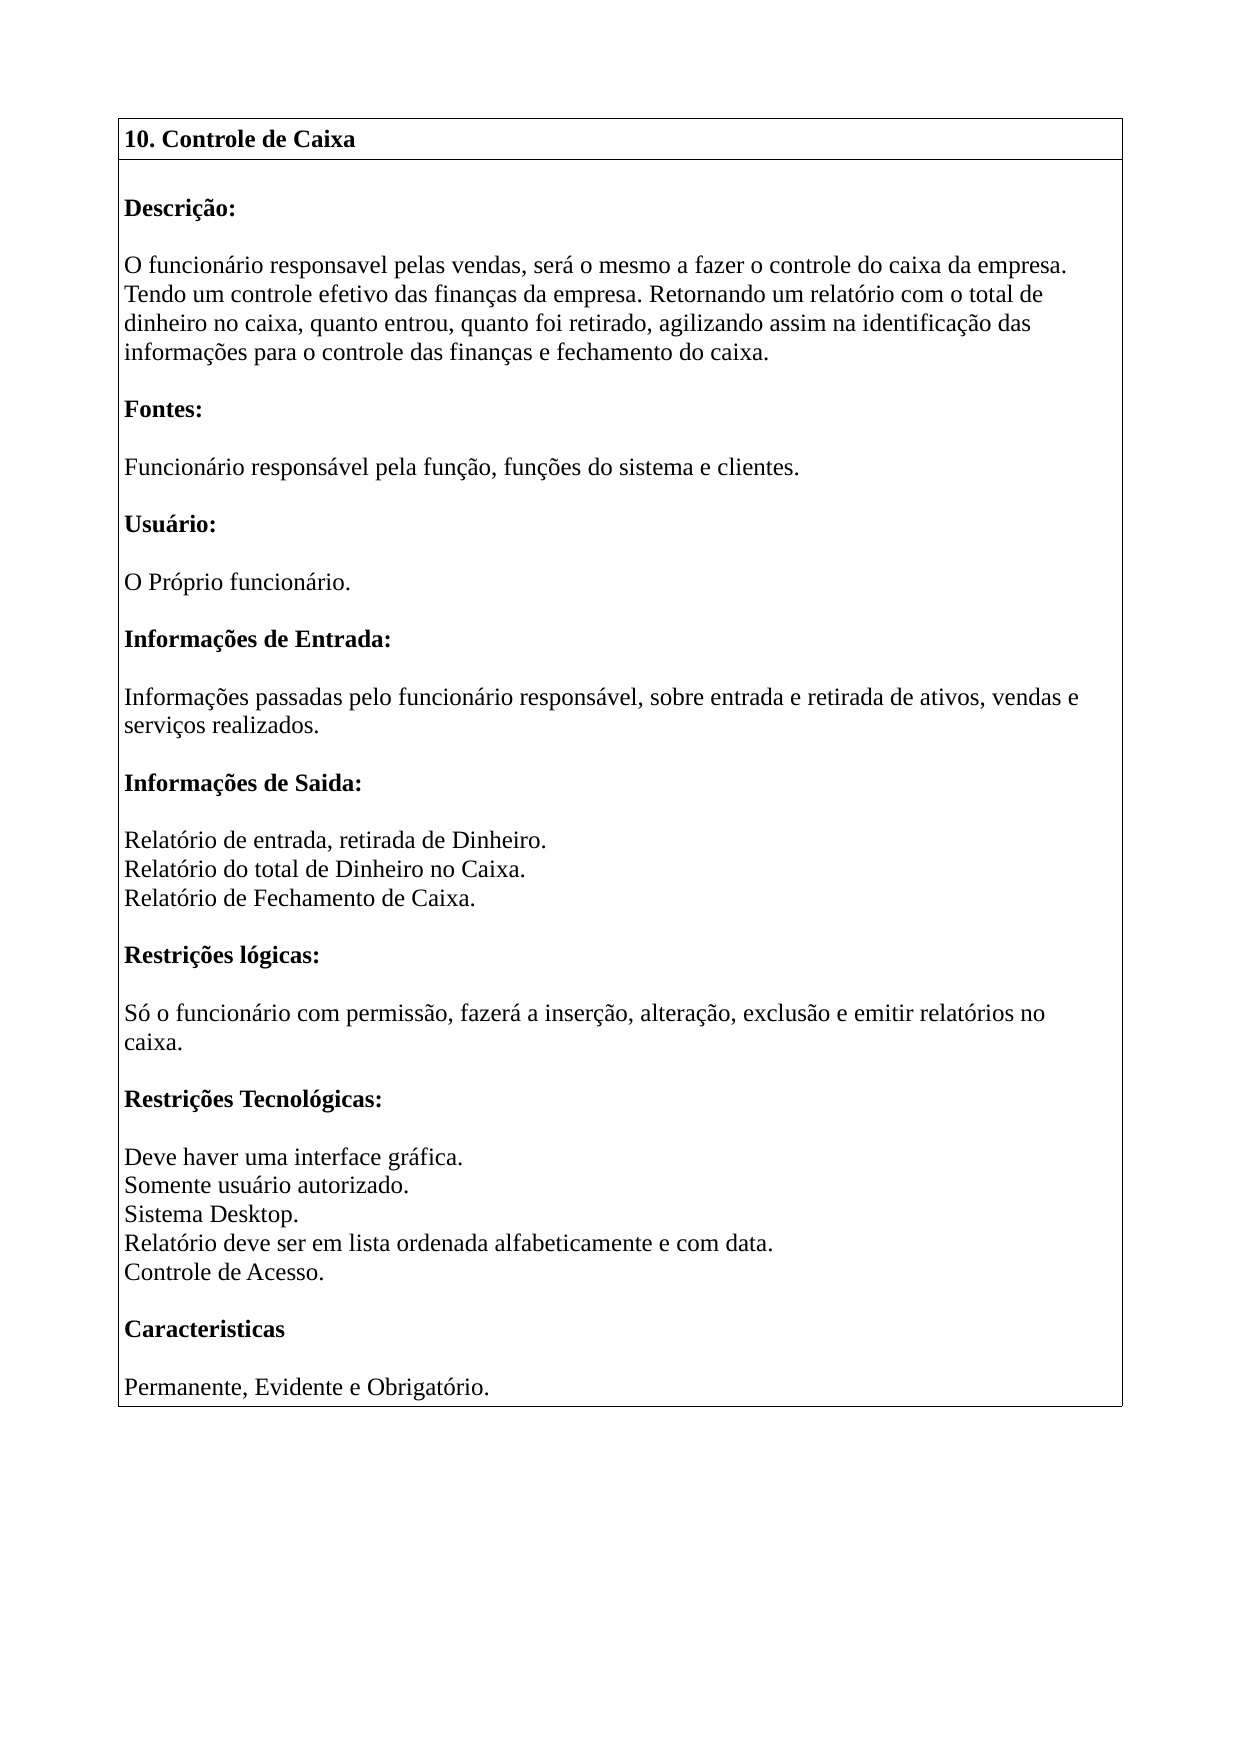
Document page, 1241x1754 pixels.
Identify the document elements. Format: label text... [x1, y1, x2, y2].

table_header 10. Controle de Caixa [119, 119, 1122, 158]
table_cell Descrição: O funcionário responsavel pelas vendas, será o mesmo a fazer o controle do caixa da empresa. Tendo um controle efetivo das finanças da empresa. Retornando um relatório com o total de dinheiro no caixa, quanto entrou, quanto foi retirado, agilizando assim na identificação das informações para o controle das finanças e fechamento do caixa. Fontes: Funcionário responsável pela função, funções do sistema e clientes. Usuário: O Próprio funcionário. Informações de Entrada: Informações passadas pelo funcionário responsável, sobre entrada e retirada de ativos, vendas e serviços realizados. Informações de Saida: Relatório de entrada, retirada de Dinheiro. Relatório do total de Dinheiro no Caixa. Relatório de Fechamento de Caixa. Restrições lógicas: Só o funcionário com permissão, fazerá a inserção, alteração, exclusão e emitir relatórios no caixa. Restrições Tecnológicas: Deve haver uma interface gráfica. Somente usuário autorizado. Sistema Desktop. Relatório deve ser em lista ordenada alfabeticamente e com data. Controle de Acesso. Caracteristicas Permanente, Evidente e Obrigatório. [119, 160, 1122, 1406]
